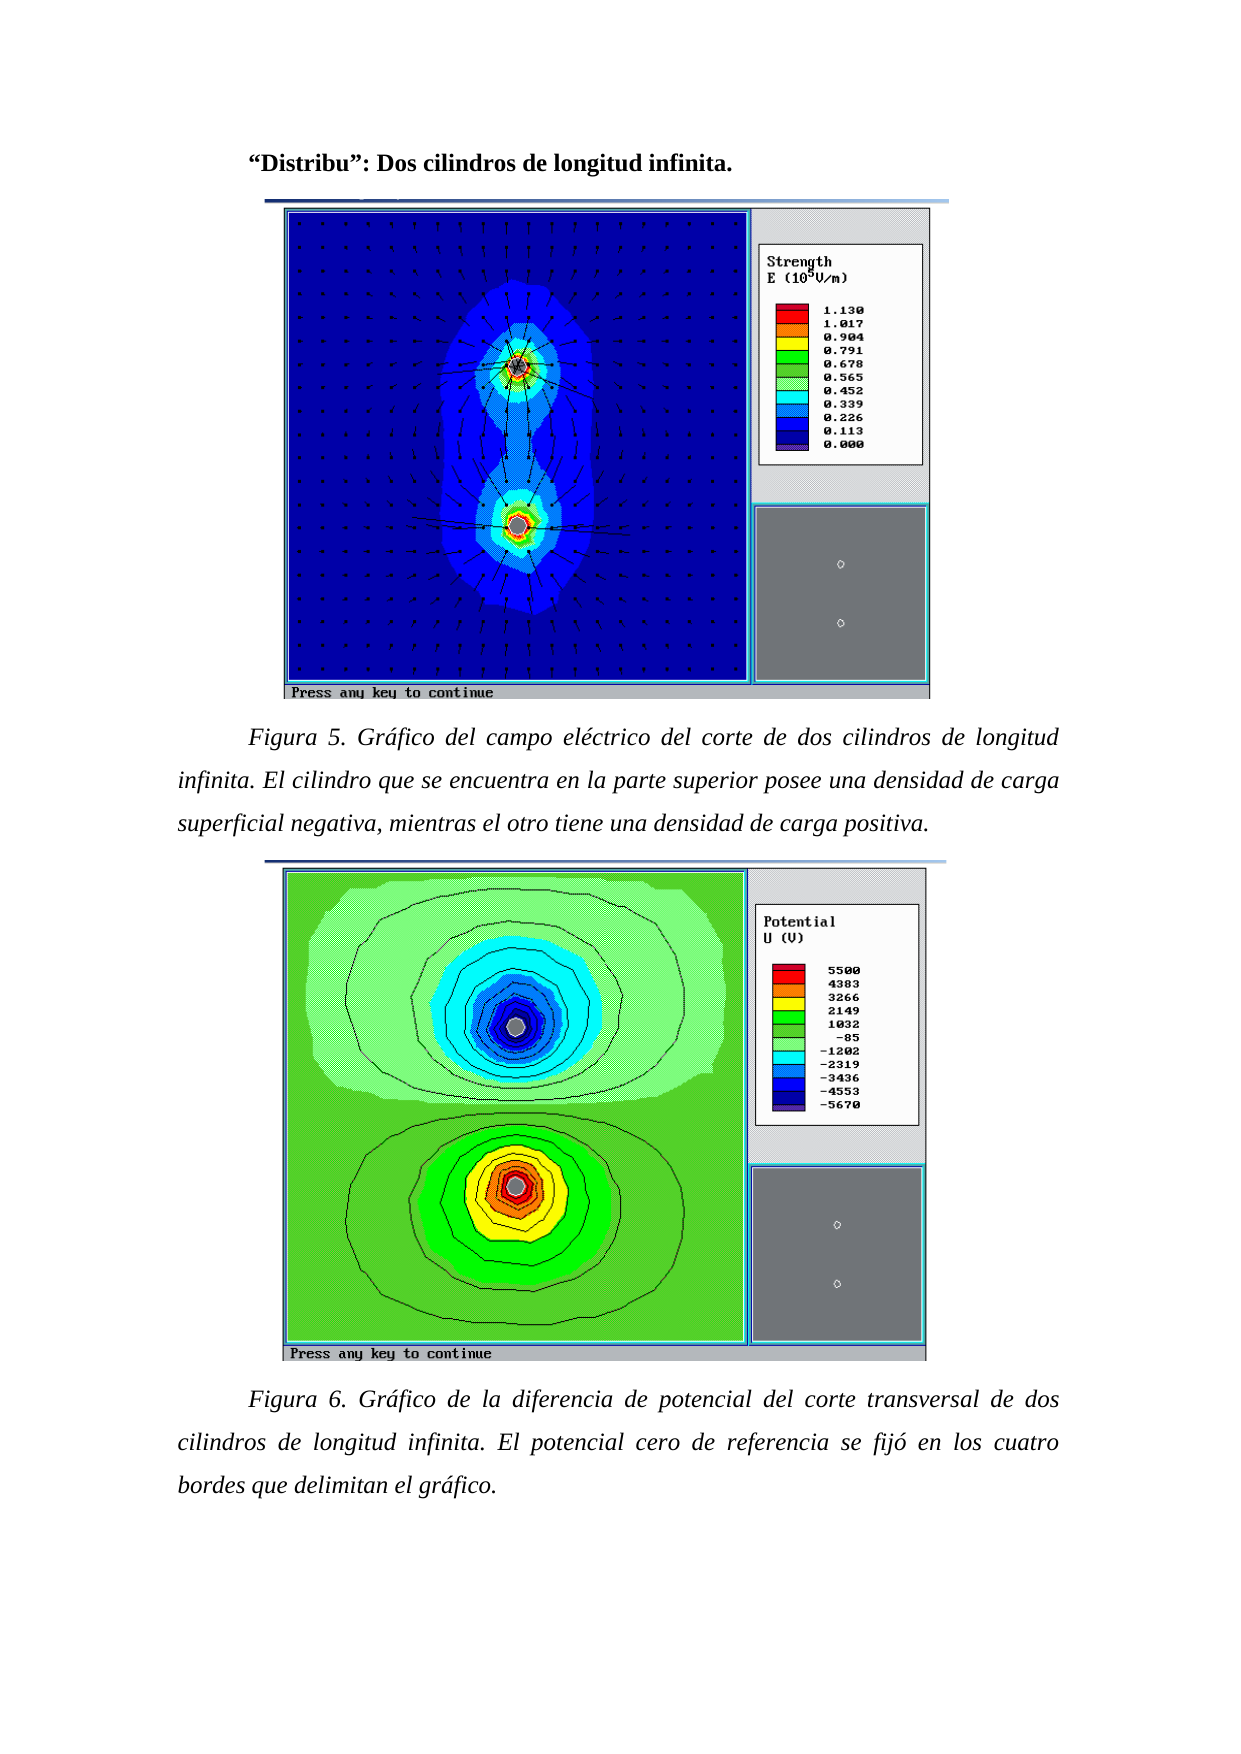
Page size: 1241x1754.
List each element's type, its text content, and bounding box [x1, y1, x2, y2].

picture [264, 199, 949, 699]
text Figura 6. Gráfico de la diferencia de potencial del corte transversal de dos cilindros de longitud infinita. El potencial cero de referencia se fijó en los cuatro bordes que delimitan el gráfico. [177, 1384, 1063, 1499]
picture [264, 860, 947, 1361]
text Figura 5. Gráfico del campo eléctrico del corte de dos cilindros de longitud infinita. El cilindro que se encuentra en la parte superior posee una densidad de carga superficial negativa, mientras el otro tiene una densidad de carga positiva. [177, 722, 1063, 837]
text “Distribu”: Dos cilindros de longitud infinita. [177, 148, 1063, 176]
